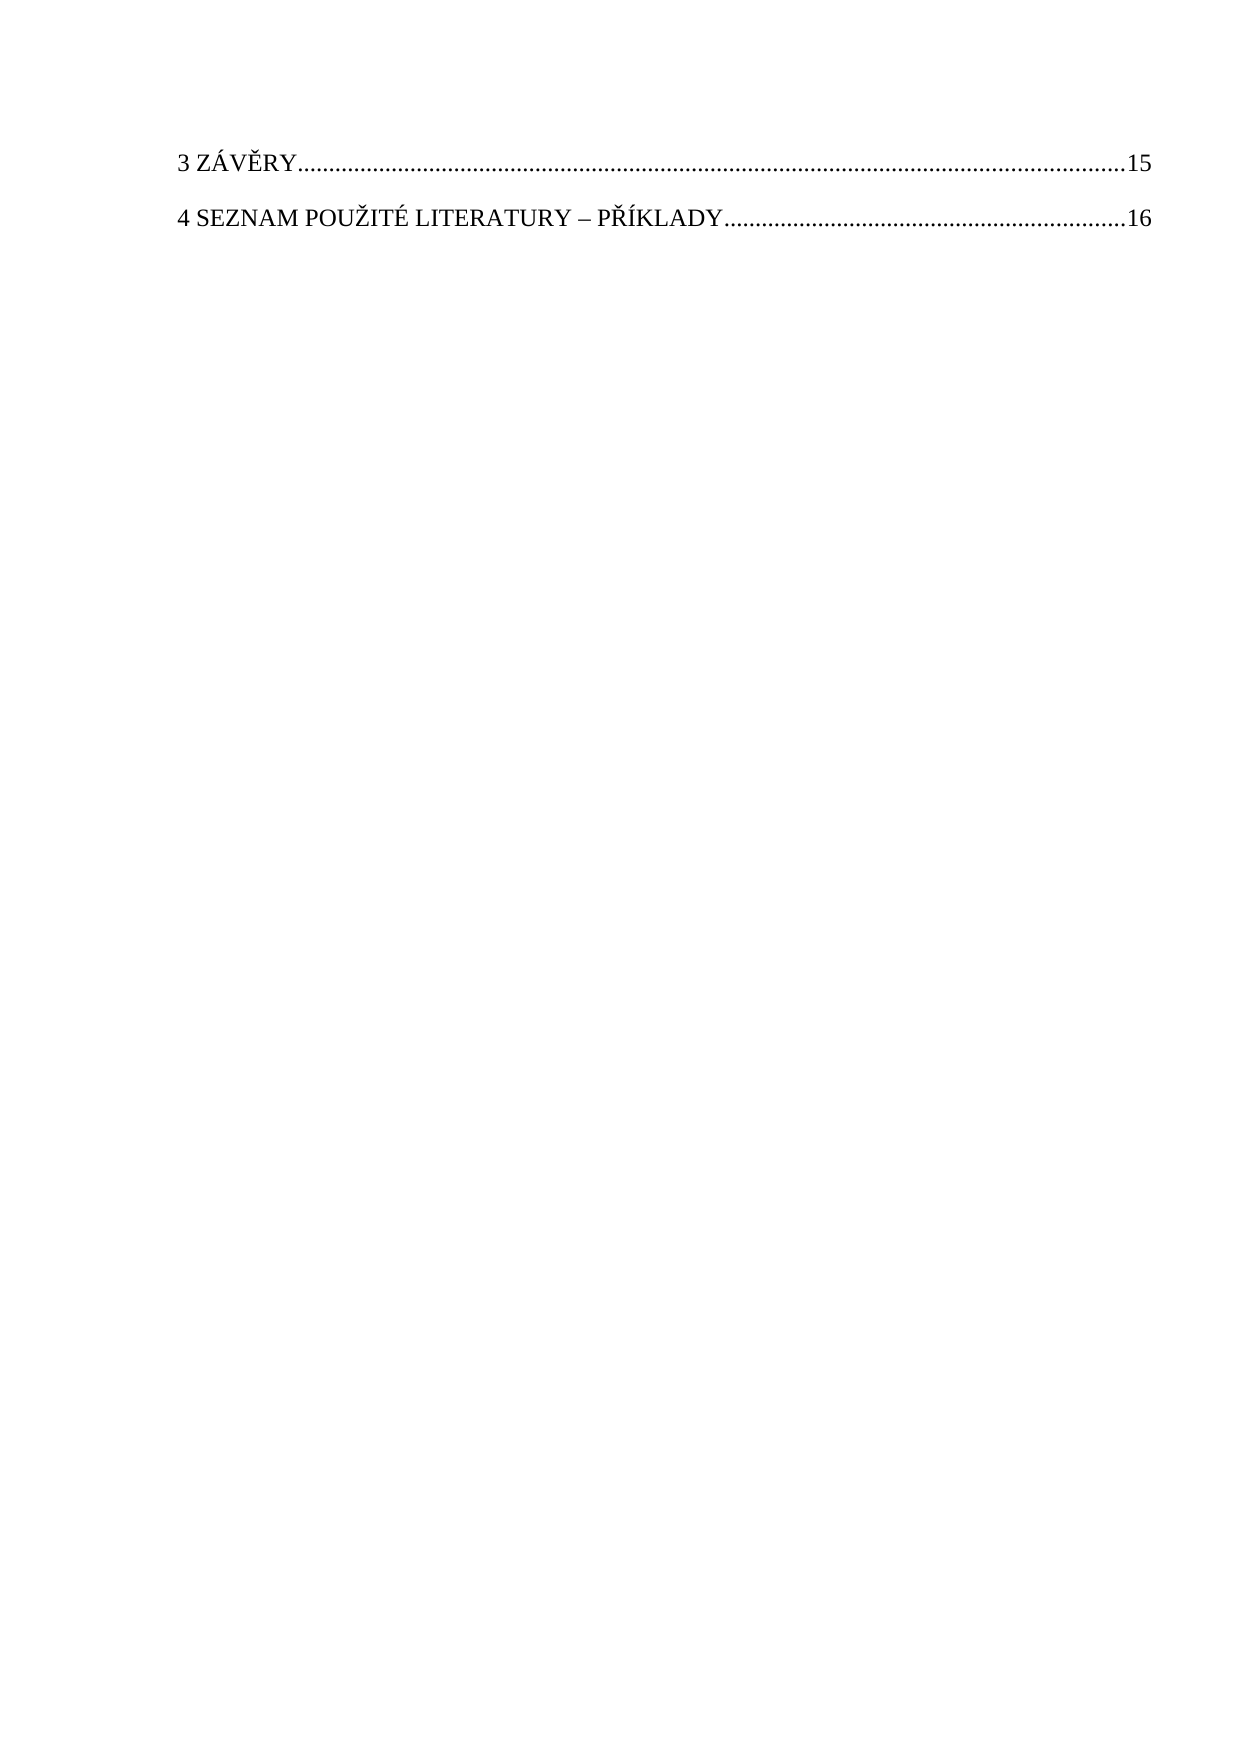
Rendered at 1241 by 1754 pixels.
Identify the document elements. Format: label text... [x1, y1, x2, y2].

text 3 ZÁVĚRY 15 [177, 148, 1152, 176]
text 4 SEZNAM POUŽITÉ LITERATURY – PŘÍKLADY 16 [177, 203, 1152, 232]
